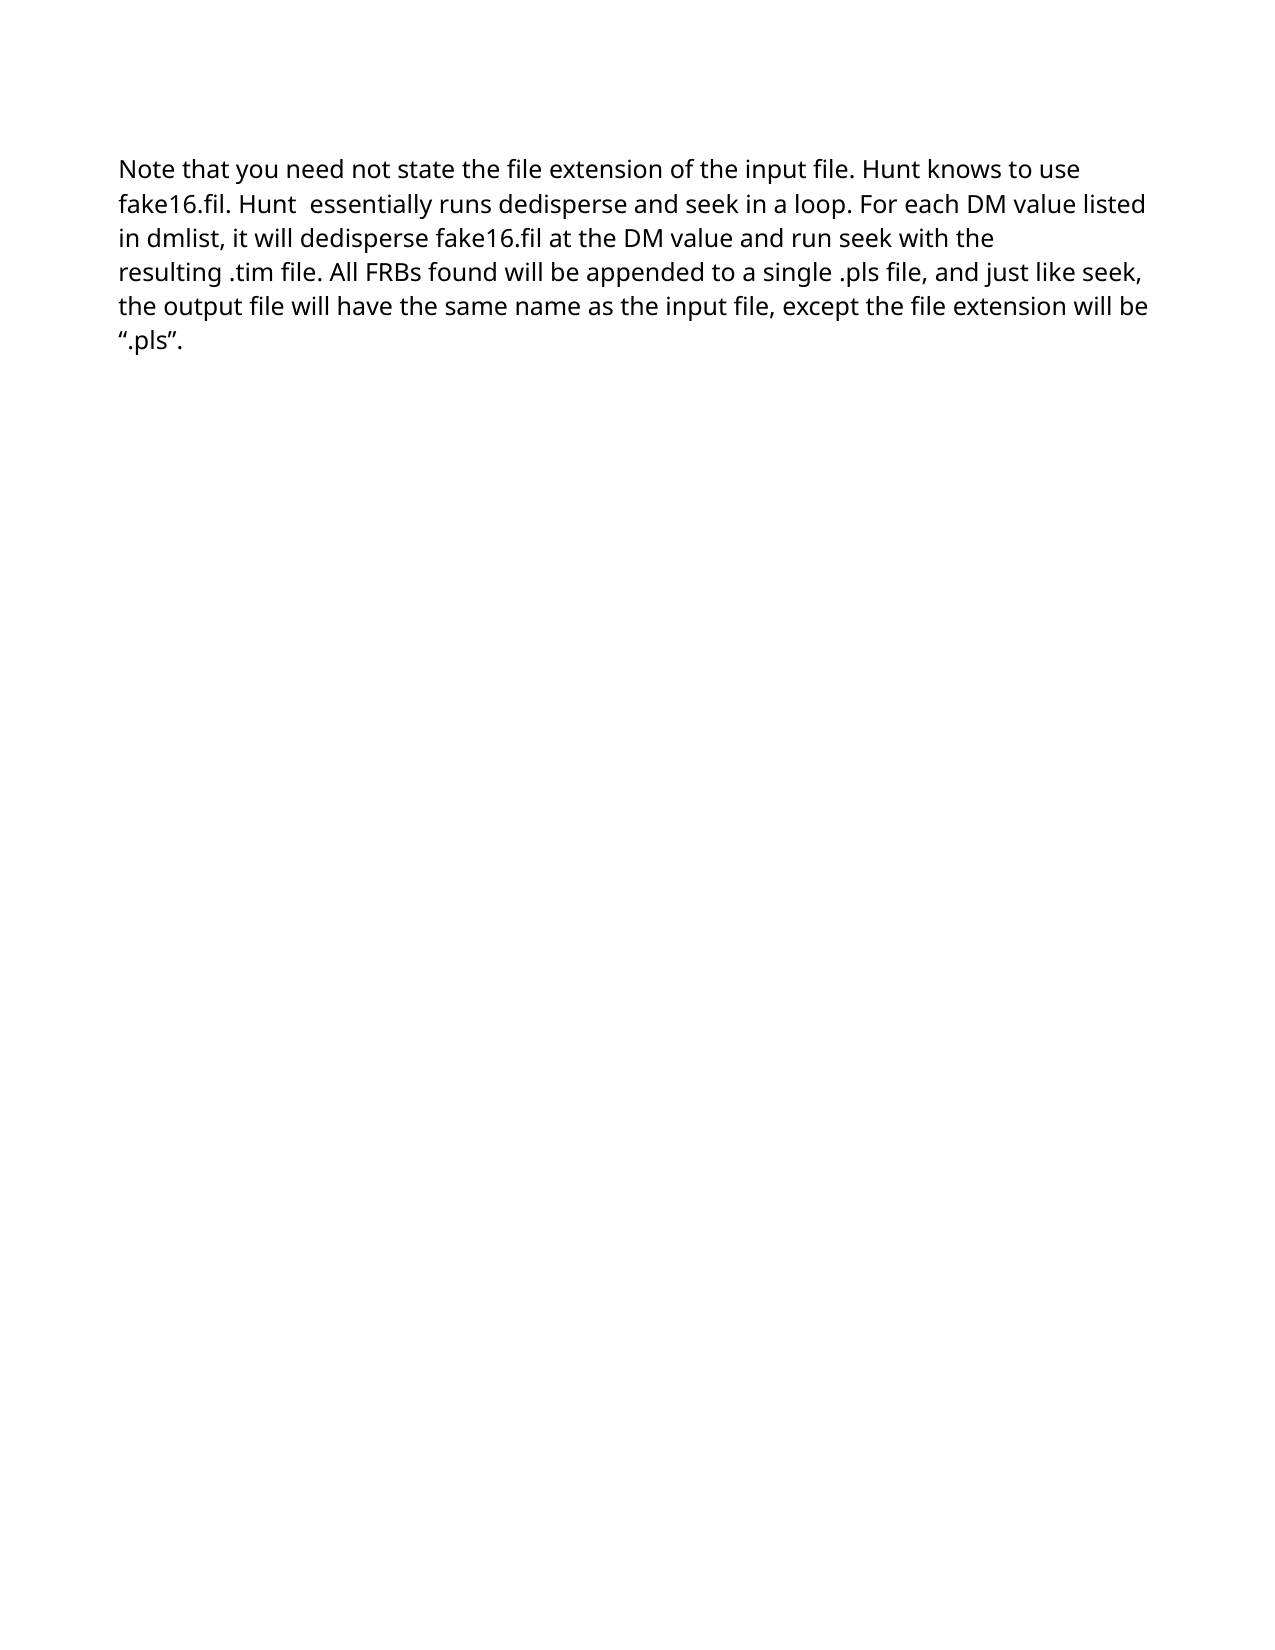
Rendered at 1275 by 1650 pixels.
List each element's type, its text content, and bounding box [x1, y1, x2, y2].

text Note that you need not state the file extension of the input file. Hunt knows to use fake16.fil. Hunt essentially runs dedisperse and seek in a loop. For each DM value listed in dmlist, it will dedisperse fake16.fil at the DM value and run seek with the resulting .tim file. All FRBs found will be appended to a single .pls file, and just like seek, the output file will have the same name as the input file, except the file extension will be “.pls”. [118, 152, 1157, 357]
